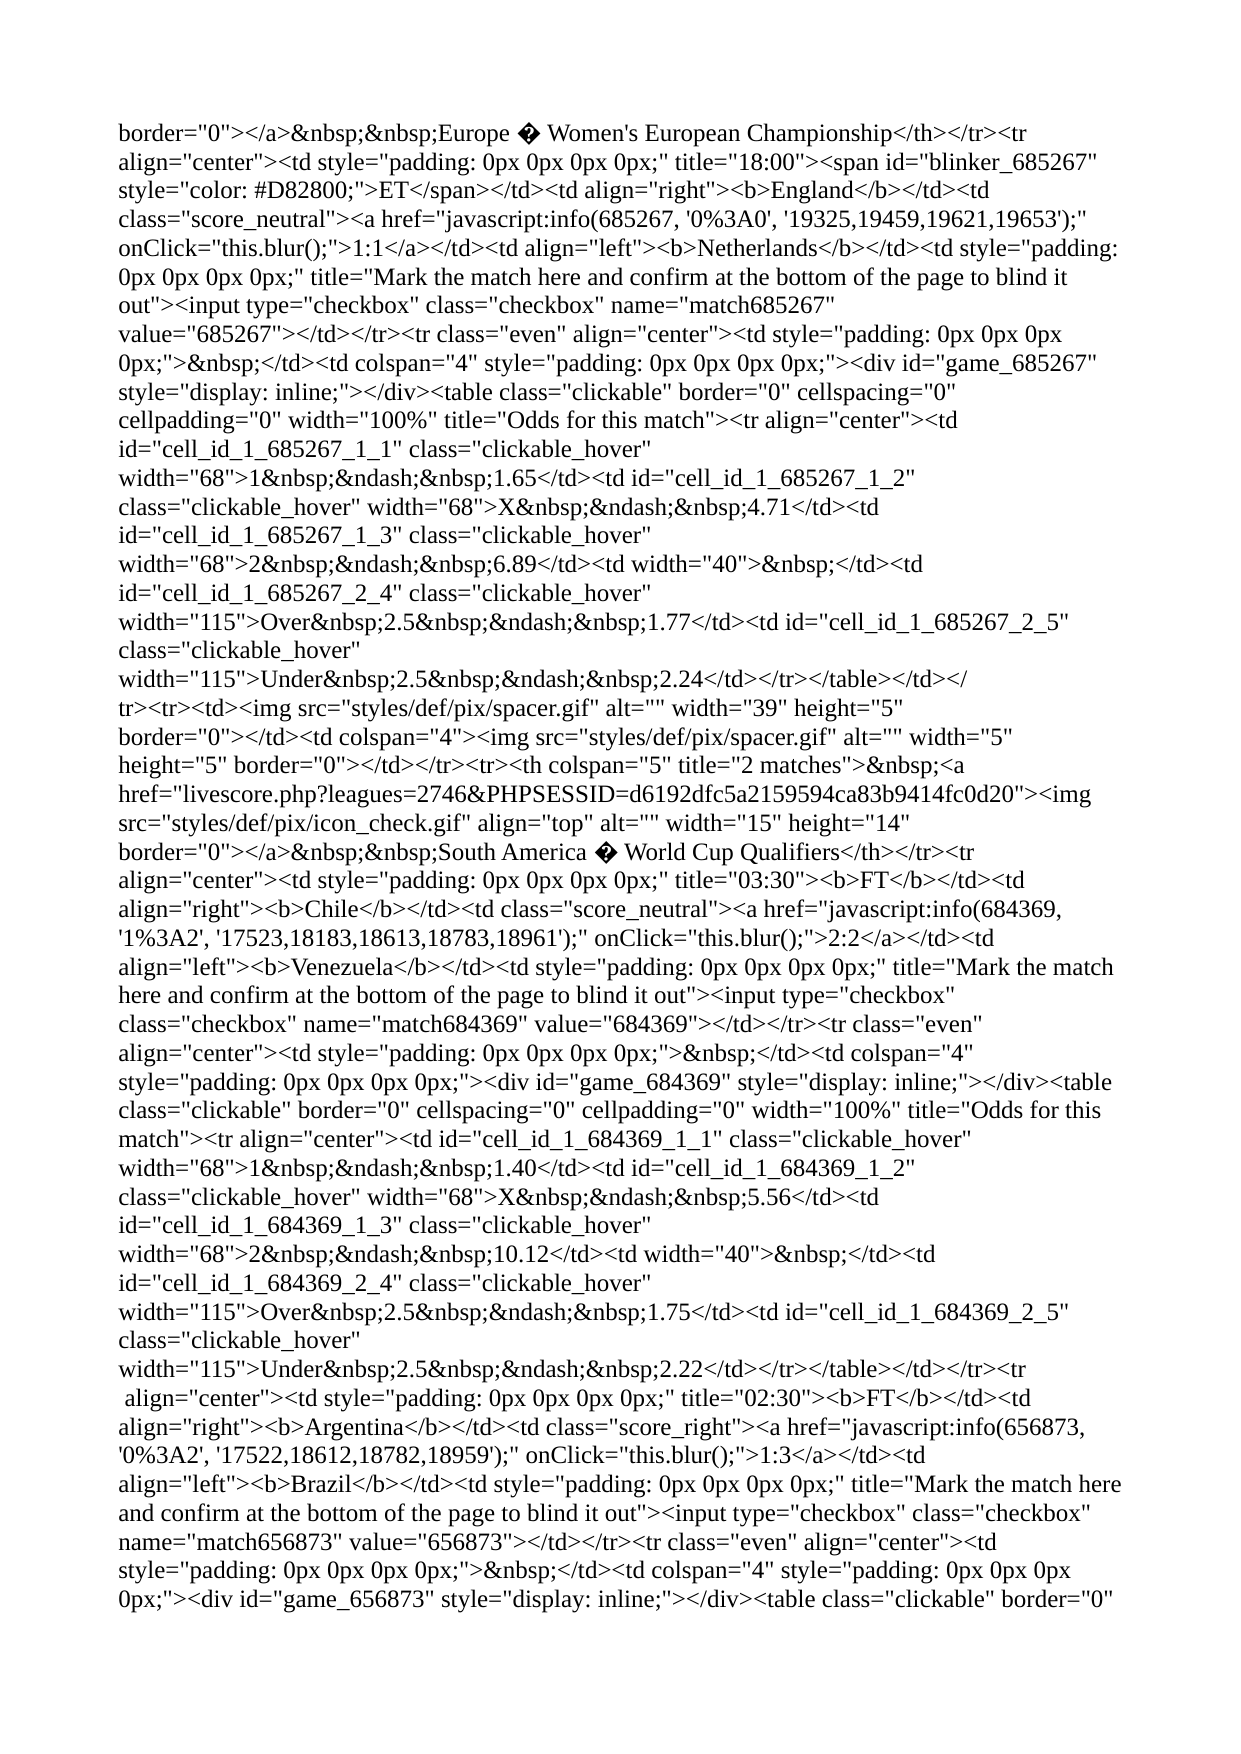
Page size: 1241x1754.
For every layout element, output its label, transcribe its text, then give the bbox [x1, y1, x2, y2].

text border="0"></a>&nbsp;&nbsp;Europe � Women's European Championship</th></tr><tr align="center"><td style="padding: 0px 0px 0px 0px;" title="18:00"><span id="blinker_685267" style="color: #D82800;">ET</span></td><td align="right"><b>England</b></td><td class="score_neutral"><a href="javascript:info(685267, '0%3A0', '19325,19459,19621,19653');" onClick="this.blur();">1:1</a></td><td align="left"><b>Netherlands</b></td><td style="padding: 0px 0px 0px 0px;" title="Mark the match here and confirm at the bottom of the page to blind it out"><input type="checkbox" class="checkbox" name="match685267" value="685267"></td></tr><tr class="even" align="center"><td style="padding: 0px 0px 0px 0px;">&nbsp;</td><td colspan="4" style="padding: 0px 0px 0px 0px;"><div id="game_685267" style="display: inline;"></div><table class="clickable" border="0" cellspacing="0" cellpadding="0" width="100%" title="Odds for this match"><tr align="center"><td id="cell_id_1_685267_1_1" class="clickable_hover" width="68">1&nbsp;&ndash;&nbsp;1.65</td><td id="cell_id_1_685267_1_2" class="clickable_hover" width="68">X&nbsp;&ndash;&nbsp;4.71</td><td id="cell_id_1_685267_1_3" class="clickable_hover" width="68">2&nbsp;&ndash;&nbsp;6.89</td><td width="40">&nbsp;</td><td id="cell_id_1_685267_2_4" class="clickable_hover" width="115">Over&nbsp;2.5&nbsp;&ndash;&nbsp;1.77</td><td id="cell_id_1_685267_2_5" class="clickable_hover" width="115">Under&nbsp;2.5&nbsp;&ndash;&nbsp;2.24</td></tr></table></td></tr><tr><td><img src="styles/def/pix/spacer.gif" alt="" width="39" height="5" border="0"></td><td colspan="4"><img src="styles/def/pix/spacer.gif" alt="" width="5" height="5" border="0"></td></tr><tr><th colspan="5" title="2 matches">&nbsp;<a href="livescore.php?leagues=2746&PHPSESSID=d6192dfc5a2159594ca83b9414fc0d20"><img src="styles/def/pix/icon_check.gif" align="top" alt="" width="15" height="14" border="0"></a>&nbsp;&nbsp;South America � World Cup Qualifiers</th></tr><tr align="center"><td style="padding: 0px 0px 0px 0px;" title="03:30"><b>FT</b></td><td align="right"><b>Chile</b></td><td class="score_neutral"><a href="javascript:info(684369, '1%3A2', '17523,18183,18613,18783,18961');" onClick="this.blur();">2:2</a></td><td align="left"><b>Venezuela</b></td><td style="padding: 0px 0px 0px 0px;" title="Mark the match here and confirm at the bottom of the page to blind it out"><input type="checkbox" class="checkbox" name="match684369" value="684369"></td></tr><tr class="even" align="center"><td style="padding: 0px 0px 0px 0px;">&nbsp;</td><td colspan="4" style="padding: 0px 0px 0px 0px;"><div id="game_684369" style="display: inline;"></div><table class="clickable" border="0" cellspacing="0" cellpadding="0" width="100%" title="Odds for this match"><tr align="center"><td id="cell_id_1_684369_1_1" class="clickable_hover" width="68">1&nbsp;&ndash;&nbsp;1.40</td><td id="cell_id_1_684369_1_2" class="clickable_hover" width="68">X&nbsp;&ndash;&nbsp;5.56</td><td id="cell_id_1_684369_1_3" class="clickable_hover" width="68">2&nbsp;&ndash;&nbsp;10.12</td><td width="40">&nbsp;</td><td id="cell_id_1_684369_2_4" class="clickable_hover" width="115">Over&nbsp;2.5&nbsp;&ndash;&nbsp;1.75</td><td id="cell_id_1_684369_2_5" class="clickable_hover" width="115">Under&nbsp;2.5&nbsp;&ndash;&nbsp;2.22</td></tr></table></td></tr><tr [118, 118, 1122, 1383]
text align="center"><td style="padding: 0px 0px 0px 0px;" title="02:30"><b>FT</b></td><td align="right"><b>Argentina</b></td><td class="score_right"><a href="javascript:info(656873, '0%3A2', '17522,18612,18782,18959');" onClick="this.blur();">1:3</a></td><td align="left"><b>Brazil</b></td><td style="padding: 0px 0px 0px 0px;" title="Mark the match here and confirm at the bottom of the page to blind it out"><input type="checkbox" class="checkbox" name="match656873" value="656873"></td></tr><tr class="even" align="center"><td style="padding: 0px 0px 0px 0px;">&nbsp;</td><td colspan="4" style="padding: 0px 0px 0px 0px;"><div id="game_656873" style="display: inline;"></div><table class="clickable" border="0" [118, 1383, 1122, 1613]
